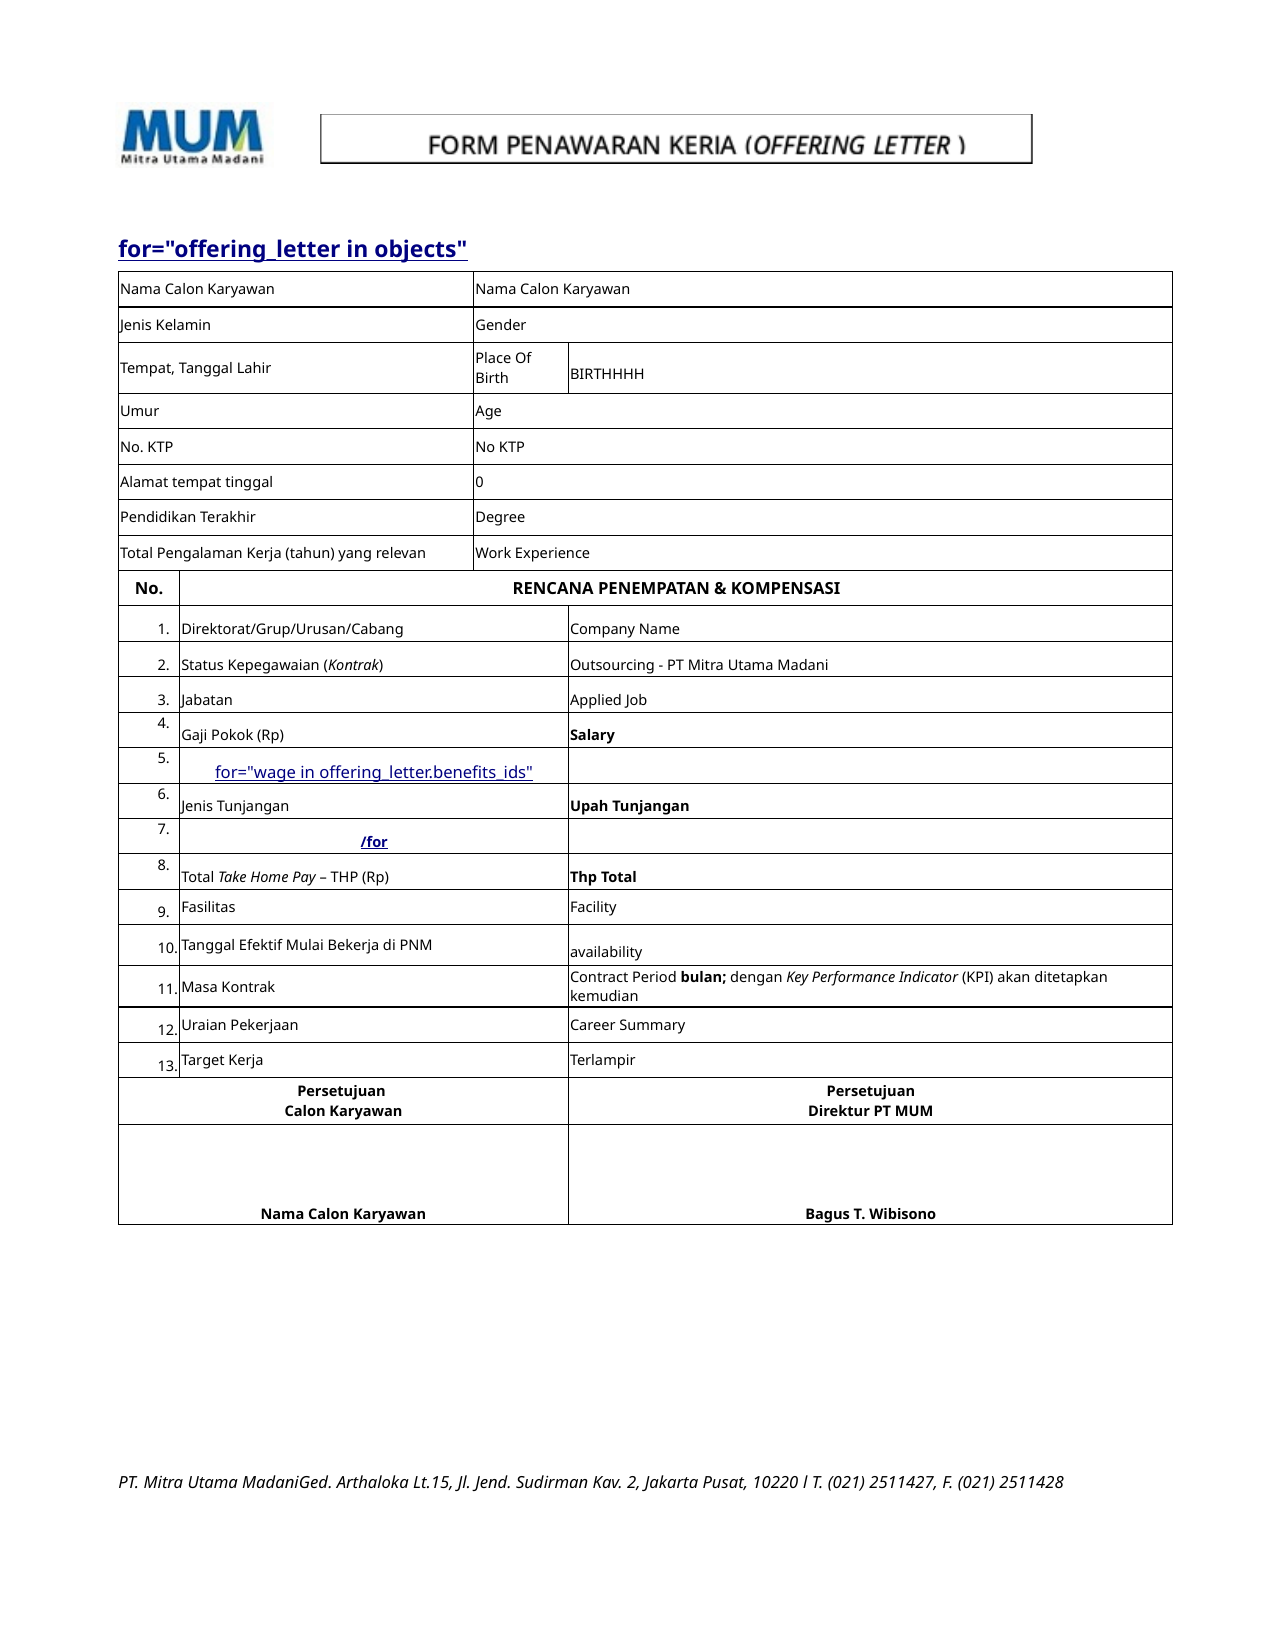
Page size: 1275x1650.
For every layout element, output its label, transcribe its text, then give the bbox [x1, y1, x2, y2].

table_cell Total Pengalaman Kerja (tahun) yang relevan [119, 536, 473, 570]
table_cell Status Kepegawaian (Kontrak) [180, 642, 568, 676]
table_cell [119, 890, 179, 924]
table_cell Thp Total [569, 854, 1172, 889]
table_cell Tanggal Efektif Mulai Bekerja di PNM [180, 925, 568, 965]
table_cell [119, 784, 179, 818]
table_cell Terlampir [569, 1043, 1172, 1077]
table_cell [119, 925, 179, 965]
table_cell Outsourcing - PT Mitra Utama Madani [569, 642, 1172, 676]
table_cell Upah Tunjangan [569, 784, 1172, 818]
table_cell Work Experience [474, 536, 1172, 570]
table_cell [569, 819, 1172, 853]
table_cell No KTP [474, 429, 1172, 464]
table_cell Persetujuan Calon Karyawan [119, 1078, 568, 1123]
table_cell 0 [474, 465, 1172, 499]
table_cell Gaji Pokok (Rp) [180, 713, 568, 747]
table_cell Umur [119, 394, 473, 428]
table_cell Tempat, Tanggal Lahir [119, 343, 473, 393]
table_cell for="wage in offering_letter.benefits_ids" [180, 748, 568, 782]
table_cell Alamat tempat tinggal [119, 465, 473, 499]
table_cell Company Name [569, 606, 1172, 641]
table_cell Direktorat/Grup/Urusan/Cabang [180, 606, 568, 641]
table_cell /for [180, 819, 568, 853]
table_cell [119, 713, 179, 747]
table_header Nama Calon Karyawan [474, 272, 1172, 306]
table_cell Gender [474, 308, 1172, 342]
table_cell Salary [569, 713, 1172, 747]
table_cell [119, 677, 179, 712]
table_cell [119, 748, 179, 782]
table_cell [119, 642, 179, 676]
table_cell Career Summary [569, 1008, 1172, 1042]
table_cell Jenis Kelamin [119, 308, 473, 342]
table_cell Degree [474, 500, 1172, 534]
table_cell BIRTHHHH [569, 343, 1172, 393]
table_cell RENCANA PENEMPATAN & KOMPENSASI [180, 571, 1172, 605]
table_cell [119, 854, 179, 889]
table_cell availability [569, 925, 1172, 965]
table_cell Place Of Birth [474, 343, 568, 393]
table_cell Age [474, 394, 1172, 428]
title for="offering_letter in objects" [118, 233, 1157, 265]
table_cell No. KTP [119, 429, 473, 464]
table_cell Applied Job [569, 677, 1172, 712]
table_cell Target Kerja [180, 1043, 568, 1077]
table_cell [119, 606, 179, 641]
table_cell Persetujuan Direktur PT MUM [569, 1078, 1172, 1123]
table_cell Jabatan [180, 677, 568, 712]
table_cell [119, 1043, 179, 1077]
table_cell [119, 819, 179, 853]
picture [115, 102, 274, 168]
table_cell Fasilitas [180, 890, 568, 924]
table_cell Pendidikan Terakhir [119, 500, 473, 534]
table_cell Contract Period bulan; dengan Key Performance Indicator (KPI) akan ditetapkan kemudian [569, 966, 1172, 1006]
table_cell Total Take Home Pay – THP (Rp) [180, 854, 568, 889]
table_cell [569, 748, 1172, 782]
table_cell Masa Kontrak [180, 966, 568, 1006]
table_cell [119, 966, 179, 1006]
table_header Nama Calon Karyawan [119, 272, 473, 306]
table_cell Facility [569, 890, 1172, 924]
table_cell Nama Calon Karyawan [119, 1125, 568, 1224]
table_cell [119, 1008, 179, 1042]
table_cell Uraian Pekerjaan [180, 1008, 568, 1042]
picture [320, 114, 1033, 164]
table_cell Bagus T. Wibisono [569, 1125, 1172, 1224]
table_cell Jenis Tunjangan [180, 784, 568, 818]
table_cell No. [119, 571, 179, 605]
